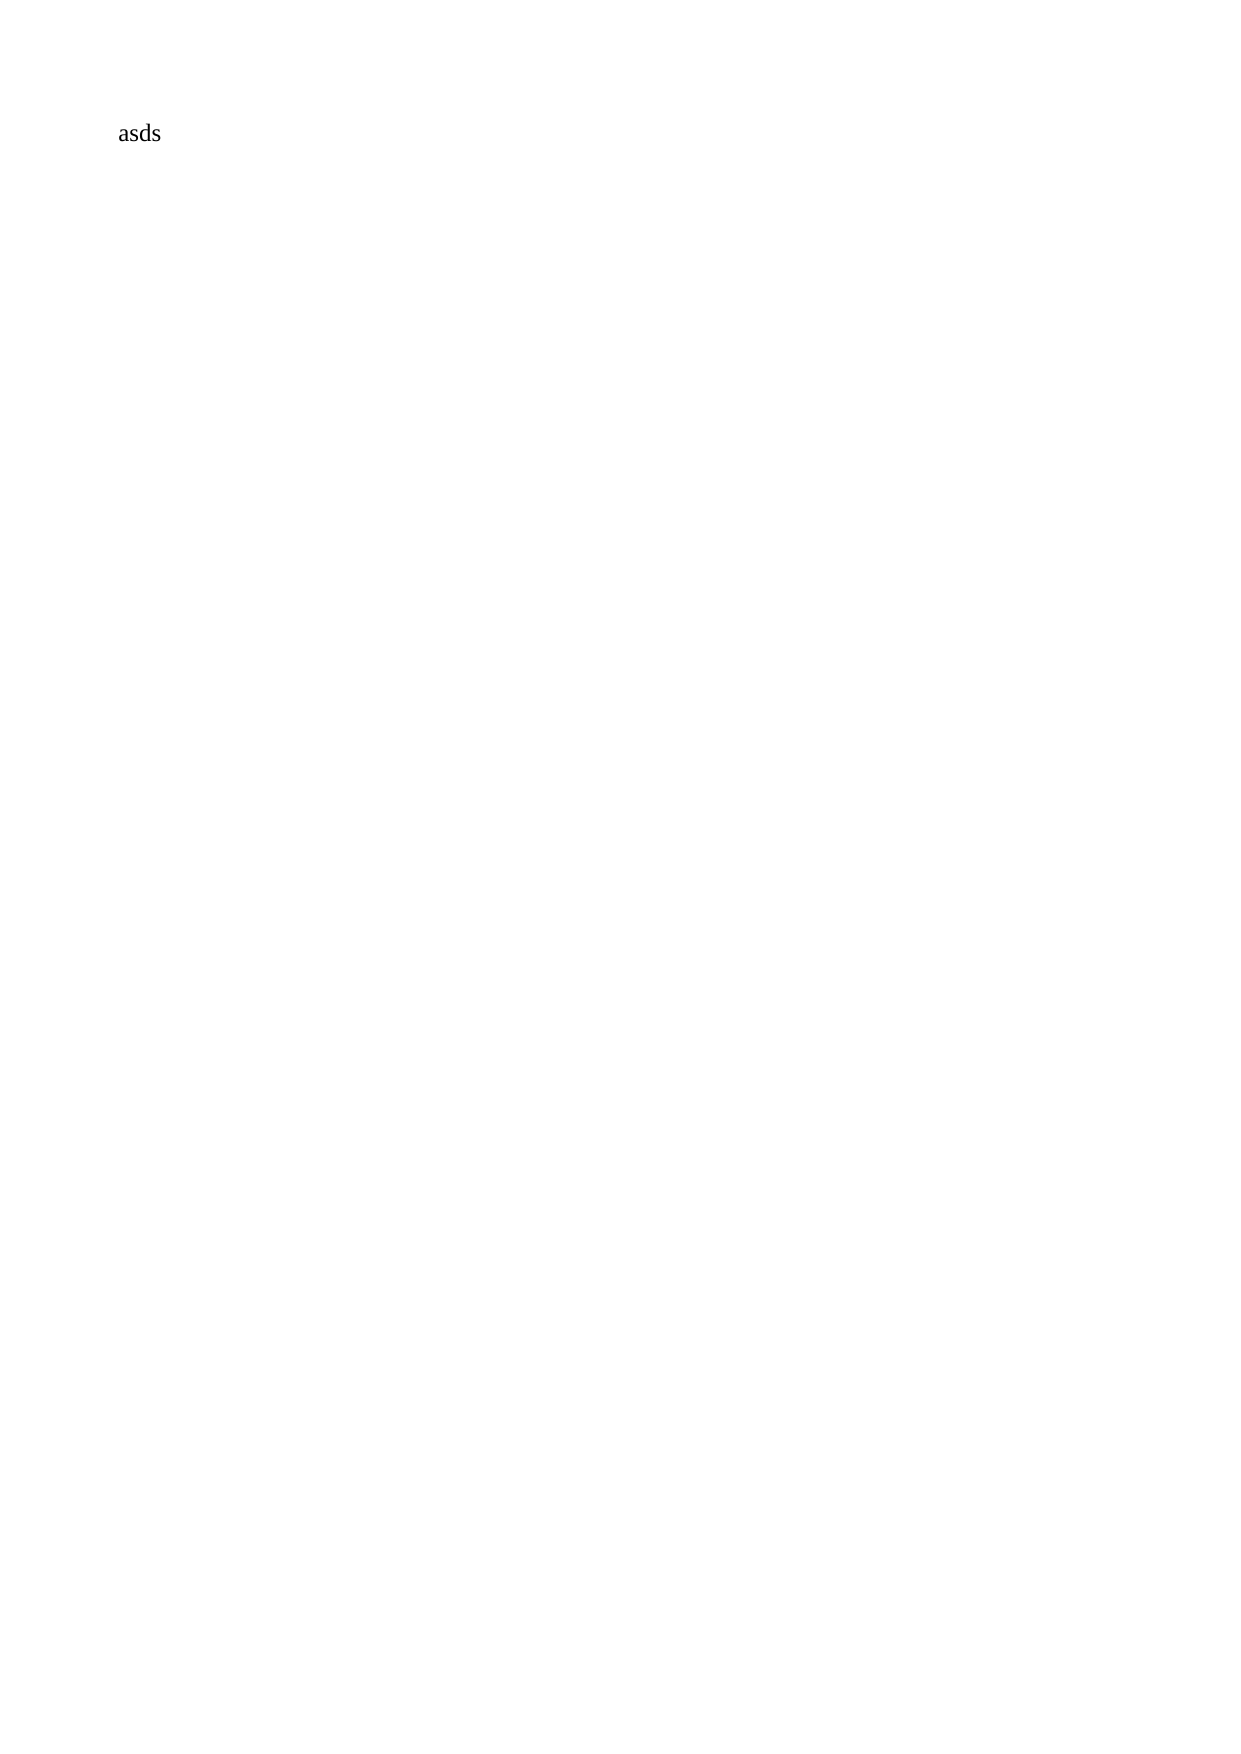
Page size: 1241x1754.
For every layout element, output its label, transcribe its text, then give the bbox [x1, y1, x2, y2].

text asds [118, 118, 1122, 147]
